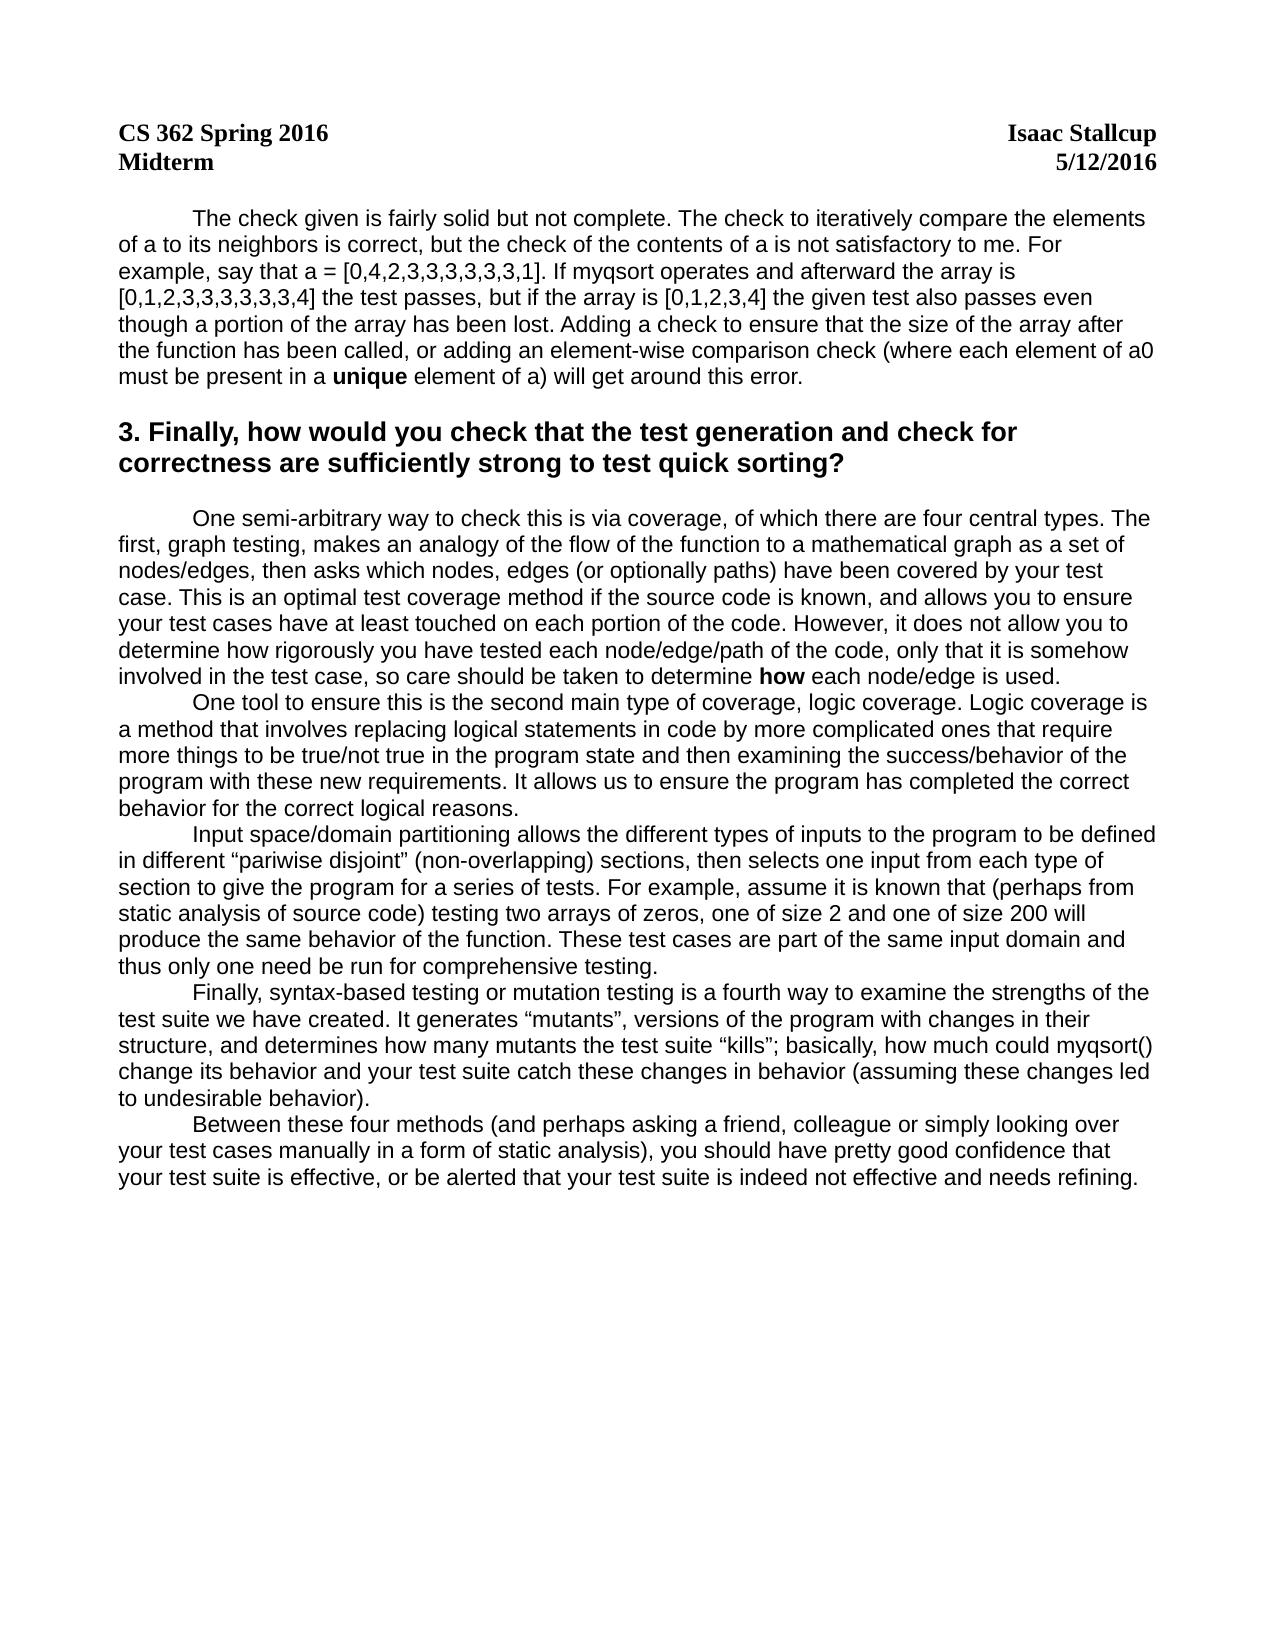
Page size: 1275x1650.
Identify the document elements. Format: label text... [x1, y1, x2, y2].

text Input space/domain partitioning allows the different types of inputs to the program to be defined in different “pariwise disjoint” (non-overlapping) sections, then selects one input from each type of section to give the program for a series of tests. For example, assume it is known that (perhaps from static analysis of source code) testing two arrays of zeros, one of size 2 and one of size 200 will produce the same behavior of the function. These test cases are part of the same input domain and thus only one need be run for comprehensive testing. [118, 821, 1157, 979]
text One tool to ensure this is the second main type of coverage, logic coverage. Logic coverage is a method that involves replacing logical statements in code by more complicated ones that require more things to be true/not true in the program state and then examining the success/behavior of the program with these new requirements. It allows us to ensure the program has completed the correct behavior for the correct logical reasons. [118, 689, 1157, 821]
text One semi-arbitrary way to check this is via coverage, of which there are four central types. The first, graph testing, makes an analogy of the flow of the function to a mathematical graph as a set of nodes/edges, then asks which nodes, edges (or optionally paths) have been covered by your test case. This is an optimal test coverage method if the source code is known, and allows you to ensure your test cases have at least touched on each portion of the code. However, it does not allow you to determine how rigorously you have tested each node/edge/path of the code, only that it is somehow involved in the test case, so care should be taken to determine how each node/edge is used. [118, 505, 1157, 689]
text Between these four methods (and perhaps asking a friend, colleague or simply looking over your test cases manually in a form of static analysis), you should have pretty good confidence that your test suite is effective, or be alerted that your test suite is indeed not effective and needs refining. [118, 1111, 1157, 1190]
text 3. Finally, how would you check that the test generation and check for correctness are sufficiently strong to test quick sorting? [118, 416, 1157, 478]
text The check given is fairly solid but not complete. The check to iteratively compare the elements of a to its neighbors is correct, but the check of the contents of a is not satisfactory to me. For example, say that a = [0,4,2,3,3,3,3,3,3,1]. If myqsort operates and afterward the array is [0,1,2,3,3,3,3,3,3,4] the test passes, but if the array is [0,1,2,3,4] the given test also passes even though a portion of the array has been lost. Adding a check to ensure that the size of the array after the function has been called, or adding an element-wise comparison check (where each element of a0 must be present in a unique element of a) will get around this error. [118, 205, 1157, 389]
text Finally, syntax-based testing or mutation testing is a fourth way to examine the strengths of the test suite we have created. It generates “mutants”, versions of the program with changes in their structure, and determines how many mutants the test suite “kills”; basically, how much could myqsort() change its behavior and your test suite catch these changes in behavior (assuming these changes led to undesirable behavior). [118, 979, 1157, 1111]
